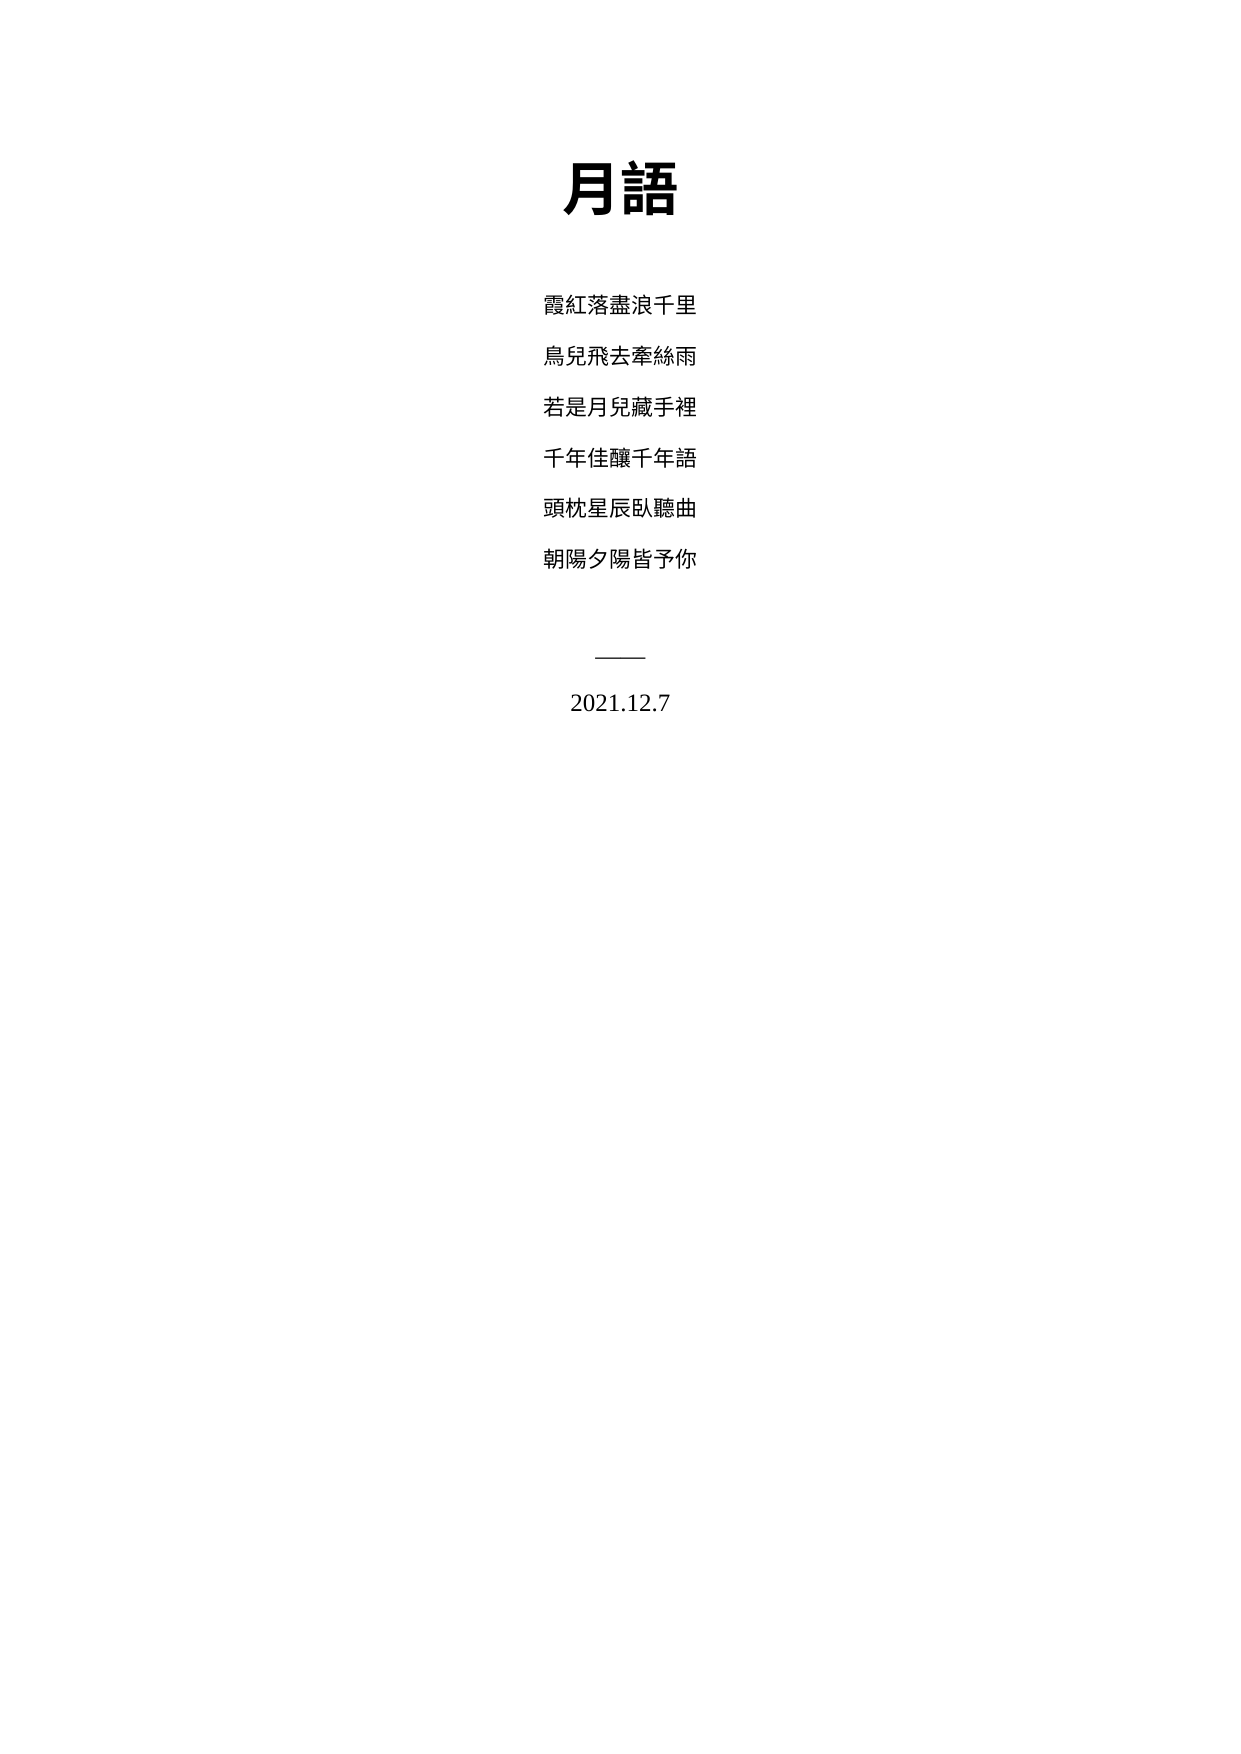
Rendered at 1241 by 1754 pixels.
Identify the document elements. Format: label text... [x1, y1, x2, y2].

text 頭枕星辰臥聽曲 [118, 491, 1122, 523]
text 鳥兒飛去牽絲雨 [118, 339, 1122, 370]
text 千年佳釀千年語 [118, 441, 1122, 472]
text 朝陽夕陽皆予你 [118, 542, 1122, 574]
title 月語 [118, 143, 1122, 228]
text 霞紅落盡浪千里 [118, 288, 1122, 319]
text —— [118, 641, 1122, 670]
text 若是月兒藏手裡 [118, 389, 1122, 421]
text 2021.12.7 [118, 688, 1122, 717]
